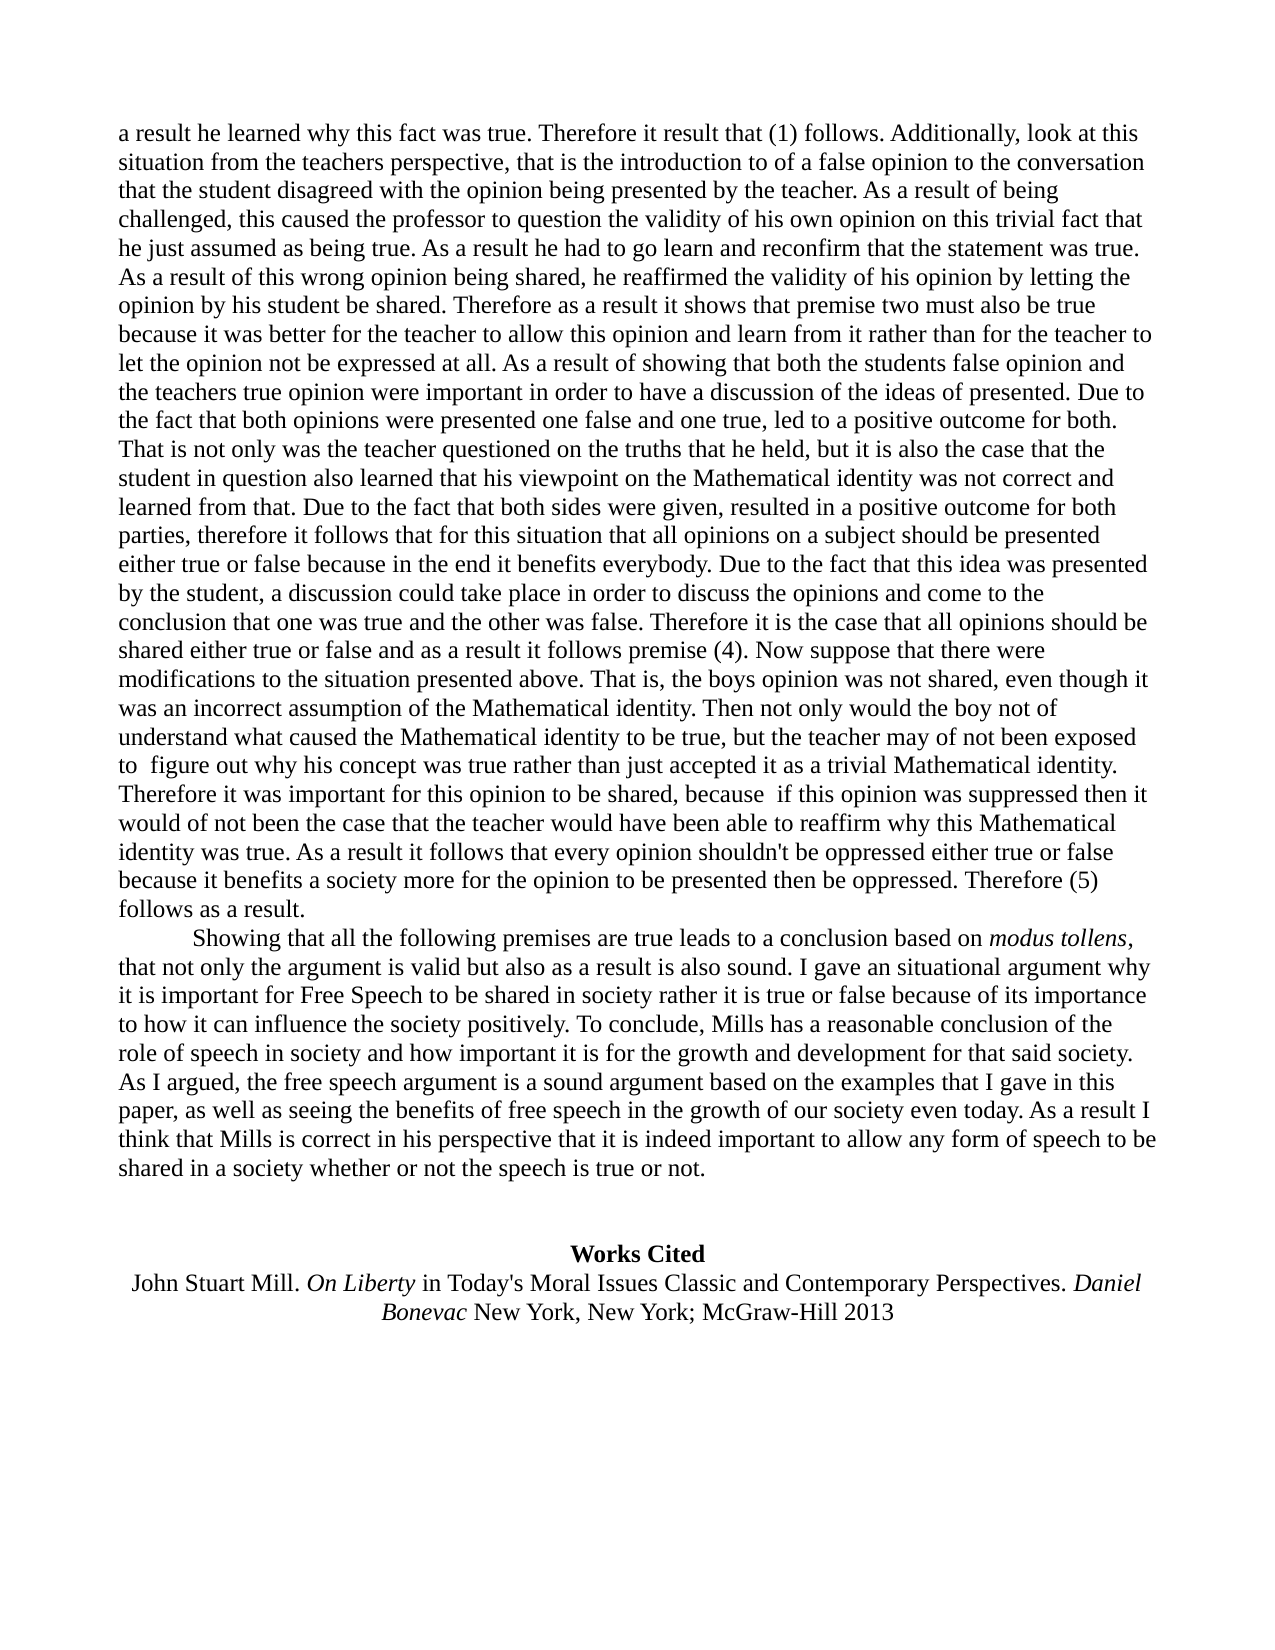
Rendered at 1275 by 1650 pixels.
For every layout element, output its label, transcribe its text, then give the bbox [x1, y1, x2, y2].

text Works Cited [118, 1239, 1157, 1268]
text a result he learned why this fact was true. Therefore it result that (1) follows. Additionally, look at this situation from the teachers perspective, that is the introduction to of a false opinion to the conversation that the student disagreed with the opinion being presented by the teacher. As a result of being challenged, this caused the professor to question the validity of his own opinion on this trivial fact that he just assumed as being true. As a result he had to go learn and reconfirm that the statement was true. As a result of this wrong opinion being shared, he reaffirmed the validity of his opinion by letting the opinion by his student be shared. Therefore as a result it shows that premise two must also be true because it was better for the teacher to allow this opinion and learn from it rather than for the teacher to let the opinion not be expressed at all. As a result of showing that both the students false opinion and the teachers true opinion were important in order to have a discussion of the ideas of presented. Due to the fact that both opinions were presented one false and one true, led to a positive outcome for both. That is not only was the teacher questioned on the truths that he held, but it is also the case that the student in question also learned that his viewpoint on the Mathematical identity was not correct and learned from that. Due to the fact that both sides were given, resulted in a positive outcome for both parties, therefore it follows that for this situation that all opinions on a subject should be presented either true or false because in the end it benefits everybody. Due to the fact that this idea was presented by the student, a discussion could take place in order to discuss the opinions and come to the conclusion that one was true and the other was false. Therefore it is the case that all opinions should be shared either true or false and as a result it follows premise (4). Now suppose that there were modifications to the situation presented above. That is, the boys opinion was not shared, even though it was an incorrect assumption of the Mathematical identity. Then not only would the boy not of understand what caused the Mathematical identity to be true, but the teacher may of not been exposed to figure out why his concept was true rather than just accepted it as a trivial Mathematical identity. Therefore it was important for this opinion to be shared, because if this opinion was suppressed then it would of not been the case that the teacher would have been able to reaffirm why this Mathematical identity was true. As a result it follows that every opinion shouldn't be oppressed either true or false because it benefits a society more for the opinion to be presented then be oppressed. Therefore (5) follows as a result. [118, 118, 1157, 923]
text John Stuart Mill. On Liberty in Today's Moral Issues Classic and Contemporary Perspectives. Daniel Bonevac New York, New York; McGraw-Hill 2013 [118, 1268, 1157, 1326]
text Showing that all the following premises are true leads to a conclusion based on modus tollens, that not only the argument is valid but also as a result is also sound. I gave an situational argument why it is important for Free Speech to be shared in society rather it is true or false because of its importance to how it can influence the society positively. To conclude, Mills has a reasonable conclusion of the role of speech in society and how important it is for the growth and development for that said society. As I argued, the free speech argument is a sound argument based on the examples that I gave in this paper, as well as seeing the benefits of free speech in the growth of our society even today. As a result I think that Mills is correct in his perspective that it is indeed important to allow any form of speech to be shared in a society whether or not the speech is true or not. [118, 923, 1157, 1182]
